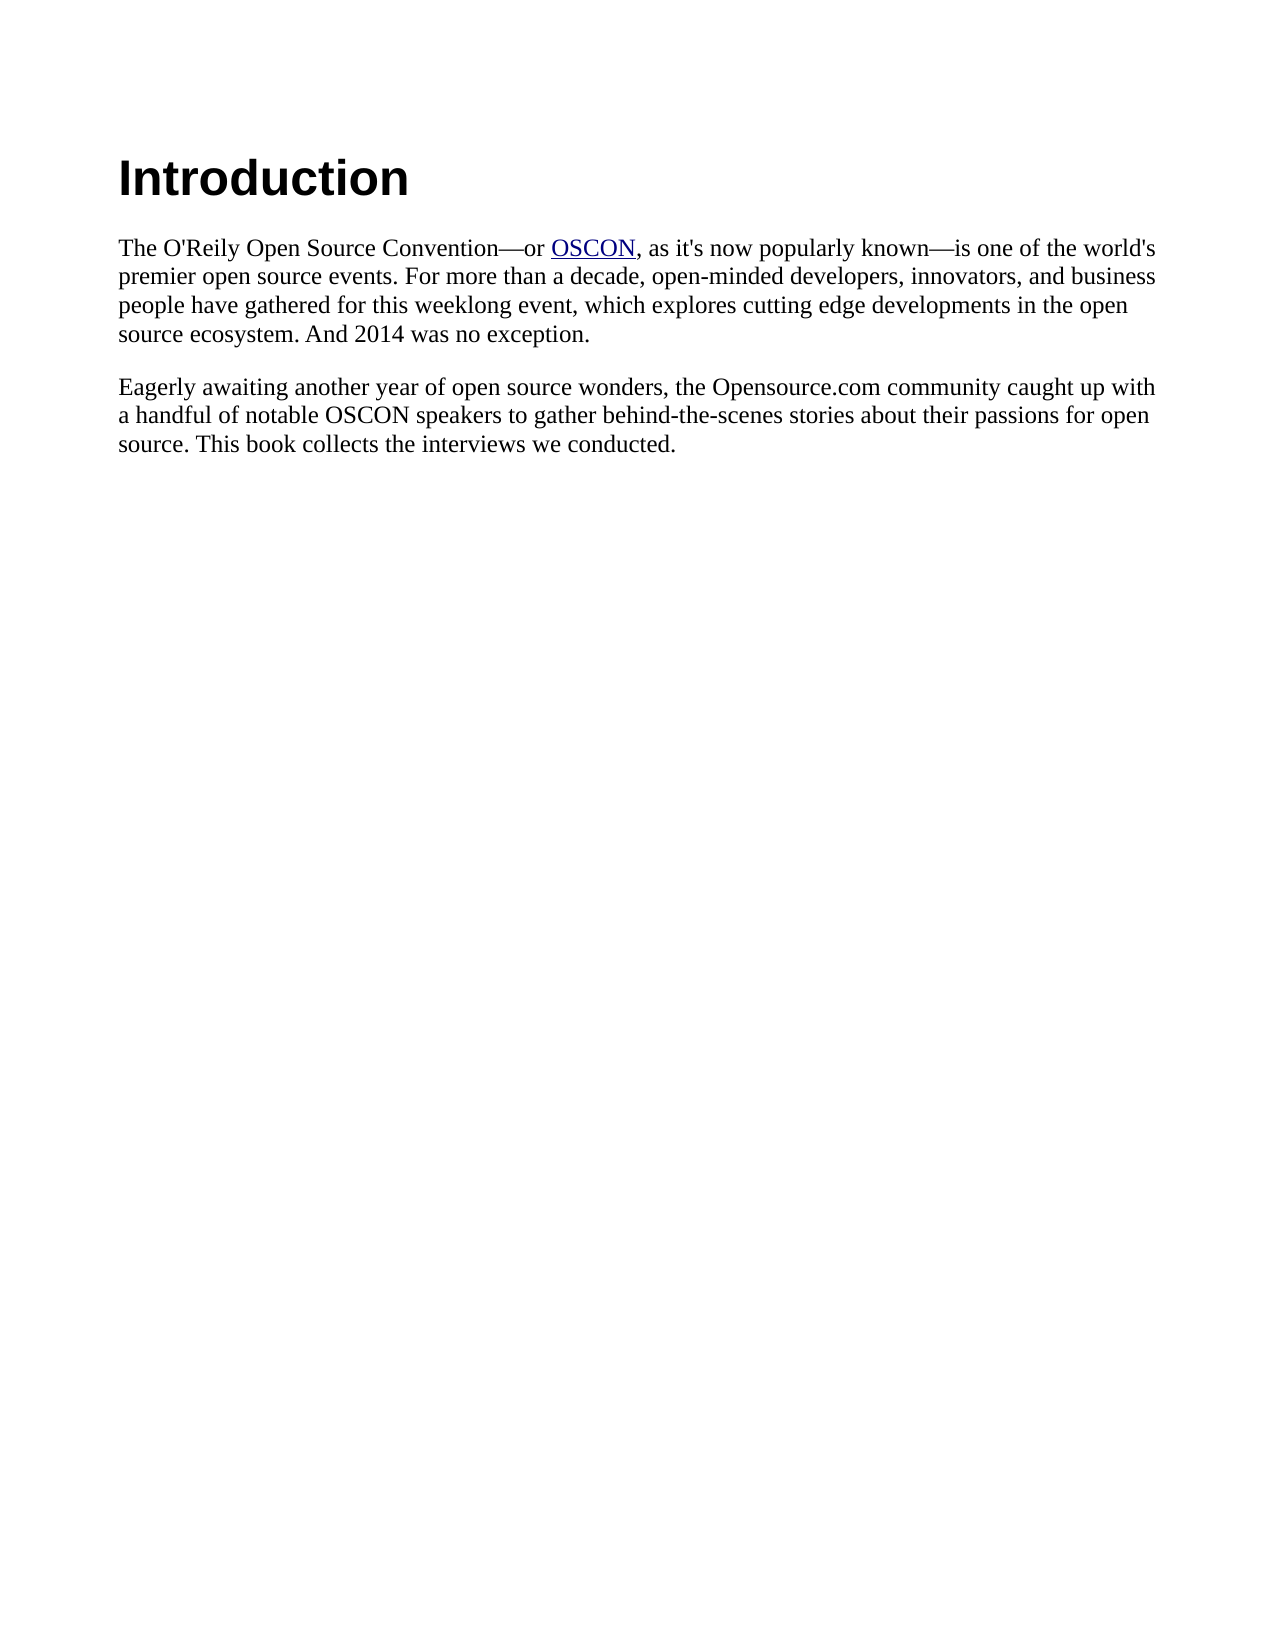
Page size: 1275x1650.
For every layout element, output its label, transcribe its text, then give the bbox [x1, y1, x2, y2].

text Eagerly awaiting another year of open source wonders, the Opensource.com community caught up with a handful of notable OSCON speakers to gather behind-the-scenes stories about their passions for open source. This book collects the interviews we conducted. [118, 372, 1157, 458]
subtitle Introduction [118, 148, 1157, 206]
text The O'Reily Open Source Convention—or OSCON, as it's now popularly known—is one of the world's premier open source events. For more than a decade, open-minded developers, innovators, and business people have gathered for this weeklong event, which explores cutting edge developments in the open source ecosystem. And 2014 was no exception. [118, 233, 1157, 348]
